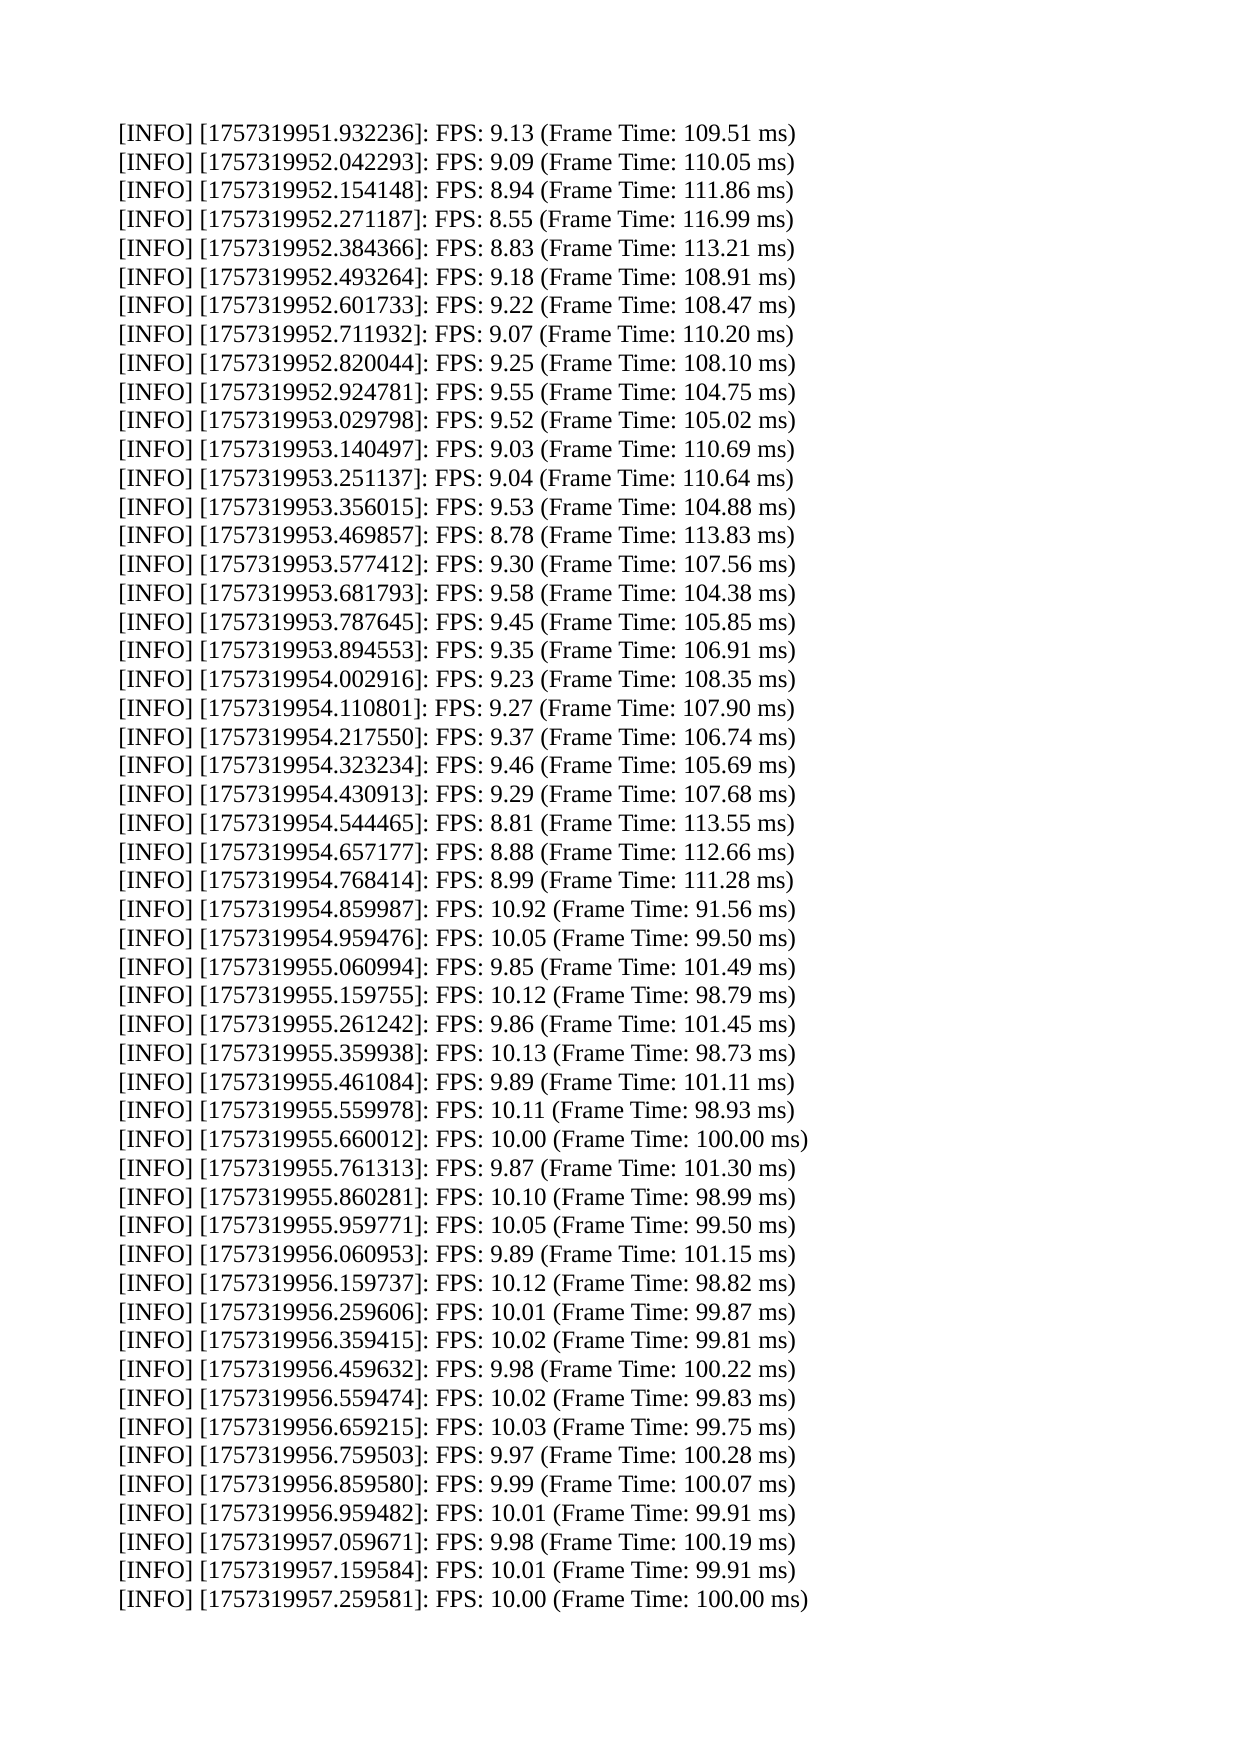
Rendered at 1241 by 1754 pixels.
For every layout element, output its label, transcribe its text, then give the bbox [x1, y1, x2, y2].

text [INFO] [1757319954.959476]: FPS: 10.05 (Frame Time: 99.50 ms) [118, 923, 1122, 952]
text [INFO] [1757319957.059671]: FPS: 9.98 (Frame Time: 100.19 ms) [118, 1527, 1122, 1556]
text [INFO] [1757319955.860281]: FPS: 10.10 (Frame Time: 98.99 ms) [118, 1182, 1122, 1211]
text [INFO] [1757319954.657177]: FPS: 8.88 (Frame Time: 112.66 ms) [118, 837, 1122, 866]
text [INFO] [1757319954.768414]: FPS: 8.99 (Frame Time: 111.28 ms) [118, 866, 1122, 894]
text [INFO] [1757319953.577412]: FPS: 9.30 (Frame Time: 107.56 ms) [118, 549, 1122, 578]
text [INFO] [1757319955.559978]: FPS: 10.11 (Frame Time: 98.93 ms) [118, 1096, 1122, 1124]
text [INFO] [1757319953.894553]: FPS: 9.35 (Frame Time: 106.91 ms) [118, 636, 1122, 664]
text [INFO] [1757319957.259581]: FPS: 10.00 (Frame Time: 100.00 ms) [118, 1584, 1122, 1613]
text [INFO] [1757319952.601733]: FPS: 9.22 (Frame Time: 108.47 ms) [118, 291, 1122, 319]
text [INFO] [1757319955.261242]: FPS: 9.86 (Frame Time: 101.45 ms) [118, 1009, 1122, 1038]
text [INFO] [1757319956.759503]: FPS: 9.97 (Frame Time: 100.28 ms) [118, 1441, 1122, 1469]
text [INFO] [1757319956.259606]: FPS: 10.01 (Frame Time: 99.87 ms) [118, 1297, 1122, 1326]
text [INFO] [1757319954.430913]: FPS: 9.29 (Frame Time: 107.68 ms) [118, 779, 1122, 808]
text [INFO] [1757319953.787645]: FPS: 9.45 (Frame Time: 105.85 ms) [118, 607, 1122, 636]
text [INFO] [1757319954.110801]: FPS: 9.27 (Frame Time: 107.90 ms) [118, 693, 1122, 722]
text [INFO] [1757319955.660012]: FPS: 10.00 (Frame Time: 100.00 ms) [118, 1124, 1122, 1153]
text [INFO] [1757319952.154148]: FPS: 8.94 (Frame Time: 111.86 ms) [118, 176, 1122, 204]
text [INFO] [1757319953.029798]: FPS: 9.52 (Frame Time: 105.02 ms) [118, 406, 1122, 434]
text [INFO] [1757319956.859580]: FPS: 9.99 (Frame Time: 100.07 ms) [118, 1469, 1122, 1498]
text [INFO] [1757319956.359415]: FPS: 10.02 (Frame Time: 99.81 ms) [118, 1326, 1122, 1354]
text [INFO] [1757319954.002916]: FPS: 9.23 (Frame Time: 108.35 ms) [118, 664, 1122, 693]
text [INFO] [1757319952.271187]: FPS: 8.55 (Frame Time: 116.99 ms) [118, 204, 1122, 233]
text [INFO] [1757319954.323234]: FPS: 9.46 (Frame Time: 105.69 ms) [118, 751, 1122, 779]
text [INFO] [1757319954.859987]: FPS: 10.92 (Frame Time: 91.56 ms) [118, 894, 1122, 923]
text [INFO] [1757319952.924781]: FPS: 9.55 (Frame Time: 104.75 ms) [118, 377, 1122, 406]
text [INFO] [1757319954.544465]: FPS: 8.81 (Frame Time: 113.55 ms) [118, 808, 1122, 837]
text [INFO] [1757319953.469857]: FPS: 8.78 (Frame Time: 113.83 ms) [118, 521, 1122, 549]
text [INFO] [1757319953.356015]: FPS: 9.53 (Frame Time: 104.88 ms) [118, 492, 1122, 521]
text [INFO] [1757319955.359938]: FPS: 10.13 (Frame Time: 98.73 ms) [118, 1038, 1122, 1067]
text [INFO] [1757319955.761313]: FPS: 9.87 (Frame Time: 101.30 ms) [118, 1153, 1122, 1182]
text [INFO] [1757319956.159737]: FPS: 10.12 (Frame Time: 98.82 ms) [118, 1268, 1122, 1297]
text [INFO] [1757319951.932236]: FPS: 9.13 (Frame Time: 109.51 ms) [118, 118, 1122, 147]
text [INFO] [1757319952.042293]: FPS: 9.09 (Frame Time: 110.05 ms) [118, 147, 1122, 176]
text [INFO] [1757319954.217550]: FPS: 9.37 (Frame Time: 106.74 ms) [118, 722, 1122, 751]
text [INFO] [1757319955.461084]: FPS: 9.89 (Frame Time: 101.11 ms) [118, 1067, 1122, 1096]
text [INFO] [1757319953.681793]: FPS: 9.58 (Frame Time: 104.38 ms) [118, 578, 1122, 607]
text [INFO] [1757319952.820044]: FPS: 9.25 (Frame Time: 108.10 ms) [118, 348, 1122, 377]
text [INFO] [1757319953.251137]: FPS: 9.04 (Frame Time: 110.64 ms) [118, 463, 1122, 492]
text [INFO] [1757319956.659215]: FPS: 10.03 (Frame Time: 99.75 ms) [118, 1412, 1122, 1441]
text [INFO] [1757319955.060994]: FPS: 9.85 (Frame Time: 101.49 ms) [118, 952, 1122, 981]
text [INFO] [1757319952.711932]: FPS: 9.07 (Frame Time: 110.20 ms) [118, 319, 1122, 348]
text [INFO] [1757319957.159584]: FPS: 10.01 (Frame Time: 99.91 ms) [118, 1556, 1122, 1584]
text [INFO] [1757319955.959771]: FPS: 10.05 (Frame Time: 99.50 ms) [118, 1211, 1122, 1239]
text [INFO] [1757319956.459632]: FPS: 9.98 (Frame Time: 100.22 ms) [118, 1354, 1122, 1383]
text [INFO] [1757319953.140497]: FPS: 9.03 (Frame Time: 110.69 ms) [118, 434, 1122, 463]
text [INFO] [1757319955.159755]: FPS: 10.12 (Frame Time: 98.79 ms) [118, 981, 1122, 1009]
text [INFO] [1757319956.959482]: FPS: 10.01 (Frame Time: 99.91 ms) [118, 1498, 1122, 1527]
text [INFO] [1757319952.384366]: FPS: 8.83 (Frame Time: 113.21 ms) [118, 233, 1122, 262]
text [INFO] [1757319952.493264]: FPS: 9.18 (Frame Time: 108.91 ms) [118, 262, 1122, 291]
text [INFO] [1757319956.060953]: FPS: 9.89 (Frame Time: 101.15 ms) [118, 1239, 1122, 1268]
text [INFO] [1757319956.559474]: FPS: 10.02 (Frame Time: 99.83 ms) [118, 1383, 1122, 1412]
